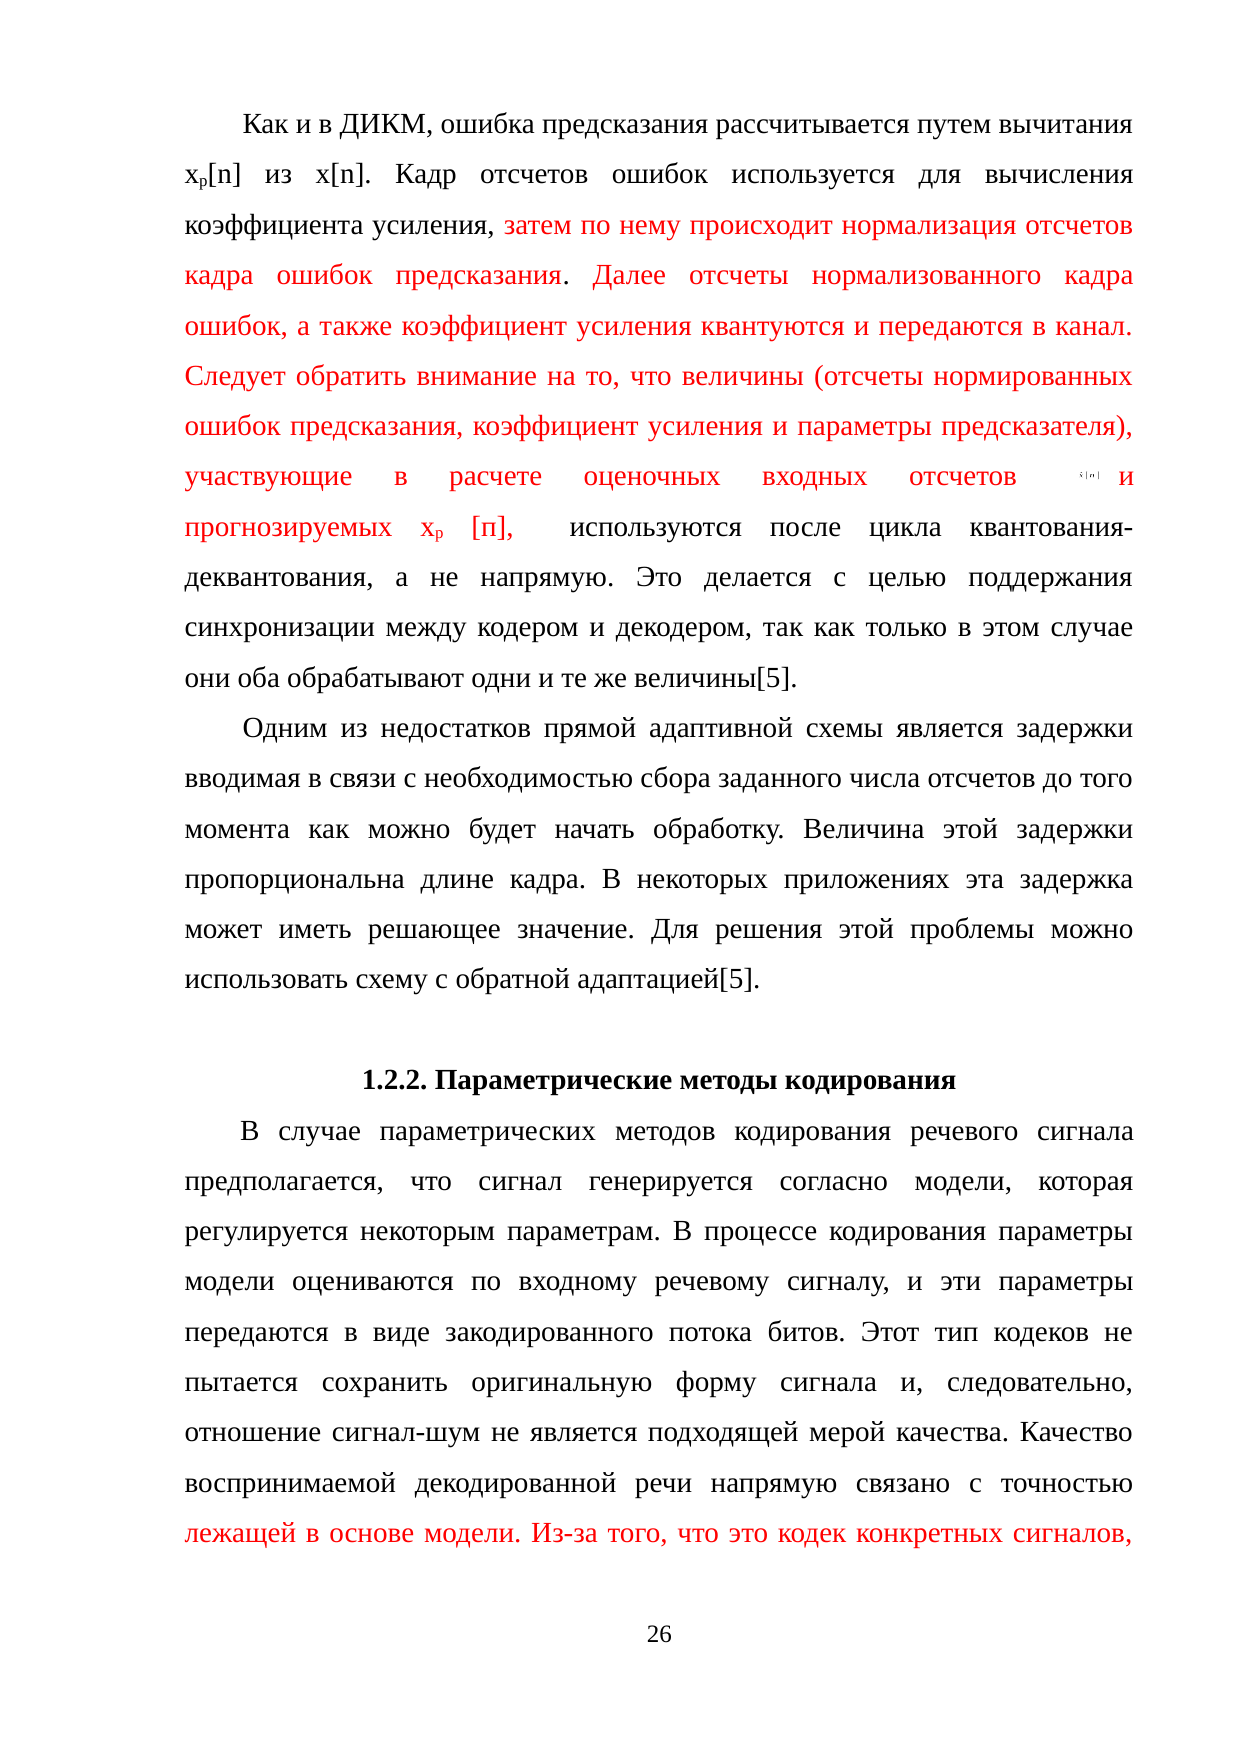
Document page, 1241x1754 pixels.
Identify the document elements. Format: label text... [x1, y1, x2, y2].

text Как и в ДИКМ, ошибка предсказания рассчитывается путем вычитания хp[n] из х[n]. Кадр отсчетов ошибок используется для вычисления коэффициента усиления, затем по нему происходит нормализация отсчетов кадра ошибок предсказания. Далее отсчеты нормализованного кадра ошибок, а также коэффициент усиления квантуются и передаются в канал. Следует обратить внимание на то, что величины (отсчеты нормированных ошибок предсказания, коэффициент усиления и параметры предсказателя), участвующие в расчете оценочных входных отсчетов и прогнозируемых хр [п], используются после цикла квантования-деквантования, а не напрямую. Это делается с целью поддержания синхронизации между кодером и декодером, так как только в этом случае они оба обрабатывают одни и те же величины[5]. [184, 106, 1134, 693]
text 1.2.2. Параметрические методы кодирования [184, 1062, 1134, 1096]
text В случае параметрических методов кодирования речевого сигнала предполагается, что сигнал генерируется согласно модели, которая регулируется некоторым параметрам. В процессе кодирования параметры модели оцениваются по входному речевому сигналу, и эти параметры передаются в виде закодированного потока битов. Этот тип кодеков не пытается сохранить оригинальную форму сигнала и, следовательно, отношение сигнал-шум не является подходящей мерой качества. Качество воспринимаемой декодированной речи напрямую связано с точностью лежащей в основе модели. Из-за того, что это кодек конкретных сигналов, [184, 1113, 1134, 1549]
text Одним из недостатков прямой адаптивной схемы является задержки вводимая в связи с необходимостью сбора заданного числа отсчетов до того момента как можно будет начать обработку. Величина этой задержки пропорциональна длине кадра. В некоторых приложениях эта задержка может иметь решающее значение. Для решения этой проблемы можно использовать схему с обратной адаптацией[5]. [184, 710, 1134, 995]
